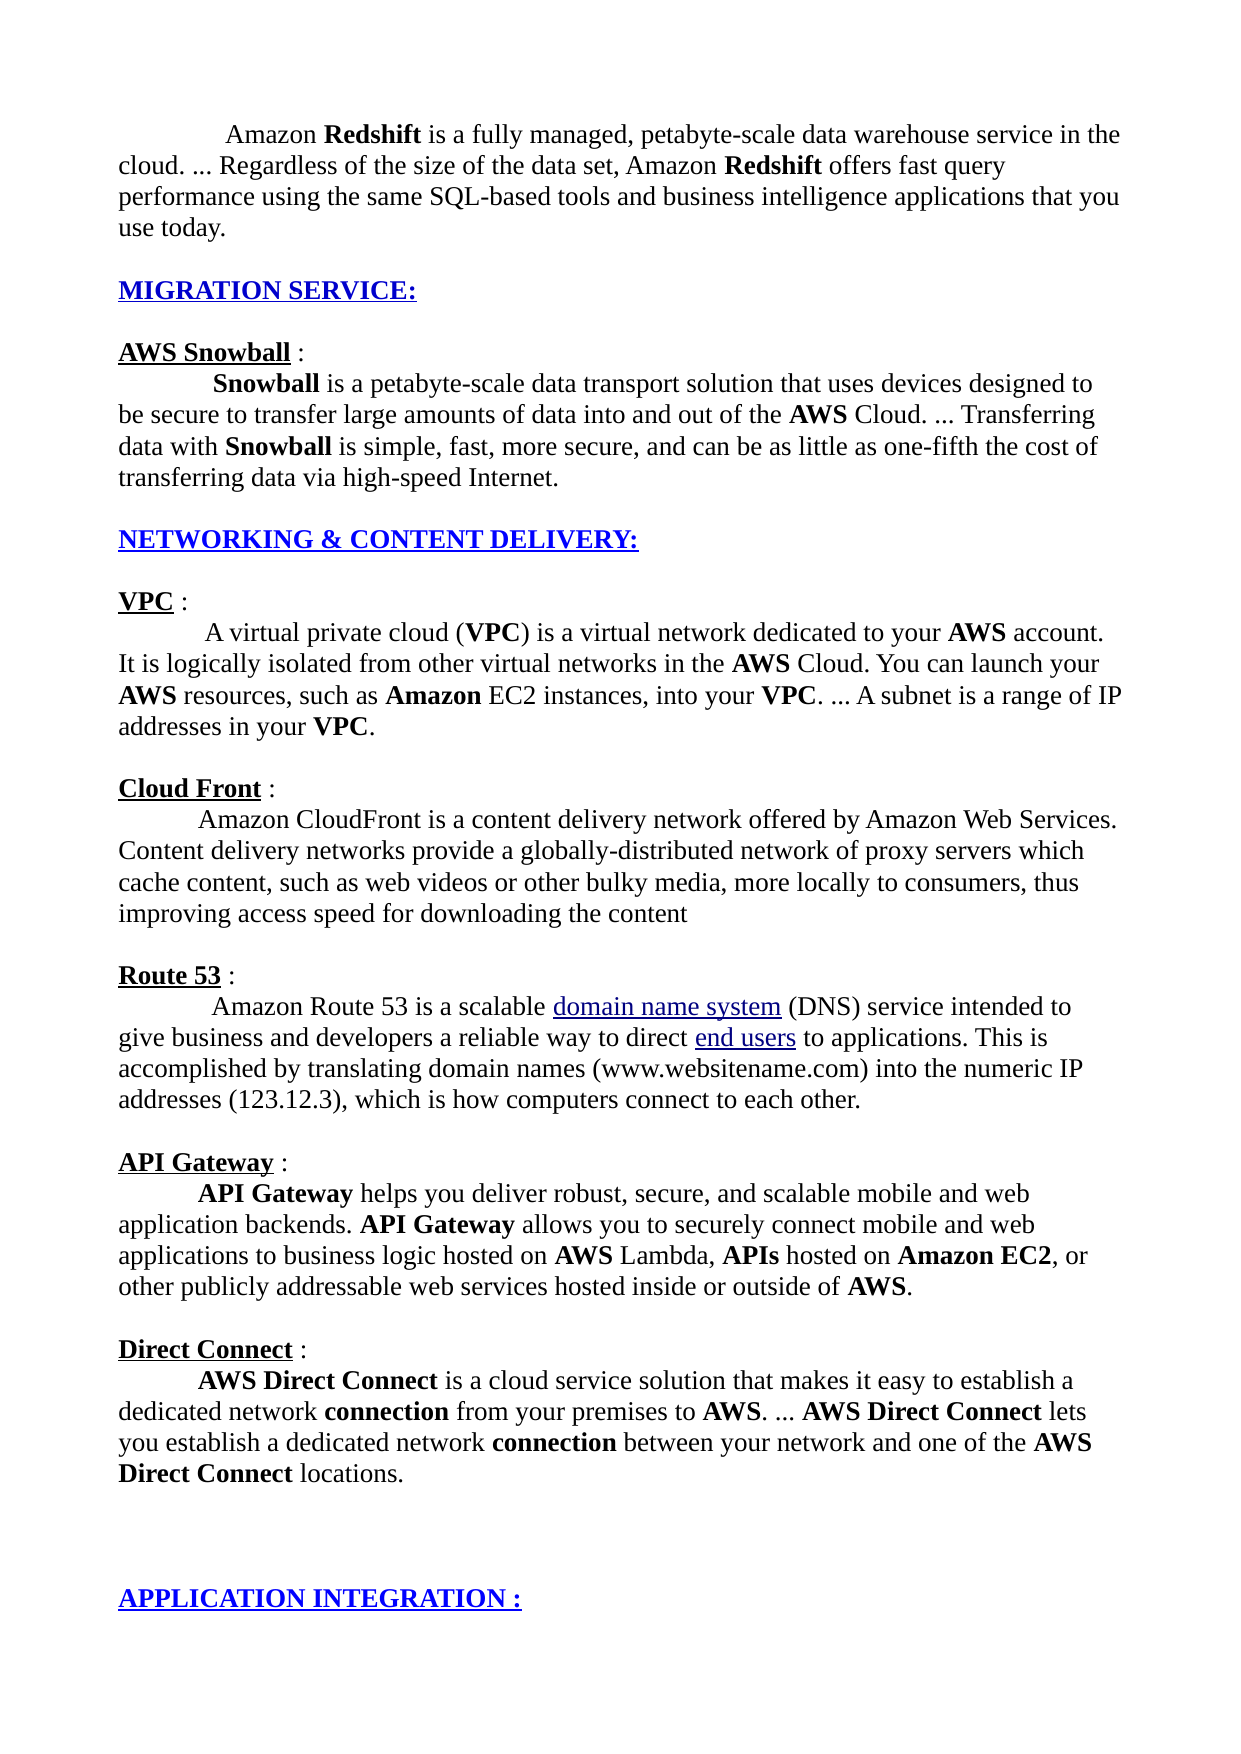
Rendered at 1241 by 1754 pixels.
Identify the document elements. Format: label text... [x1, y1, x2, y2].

text A virtual private cloud (VPC) is a virtual network dedicated to your AWS account. It is logically isolated from other virtual networks in the AWS Cloud. You can launch your AWS resources, such as Amazon EC2 instances, into your VPC. ... A subnet is a range of IP addresses in your VPC. [118, 616, 1122, 741]
text Route 53 : [118, 959, 1122, 990]
text Direct Connect : [118, 1333, 1122, 1364]
text Amazon Route 53 is a scalable domain name system (DNS) service intended to give business and developers a reliable way to direct end users to applications. This is accomplished by translating domain names (www.websitename.com) into the numeric IP addresses (123.12.3), which is how computers connect to each other. [118, 990, 1122, 1115]
text API Gateway helps you deliver robust, secure, and scalable mobile and web application backends. API Gateway allows you to securely connect mobile and web applications to business logic hosted on AWS Lambda, APIs hosted on Amazon EC2, or other publicly addressable web services hosted inside or outside of AWS. [118, 1177, 1122, 1302]
text API Gateway : [118, 1146, 1122, 1177]
text Amazon CloudFront is a content delivery network offered by Amazon Web Services. Content delivery networks provide a globally-distributed network of proxy servers which cache content, such as web videos or other bulky media, more locally to consumers, thus improving access speed for downloading the content [118, 803, 1122, 928]
text MIGRATION SERVICE: [118, 274, 1122, 305]
text VPC : [118, 585, 1122, 616]
text Cloud Front : [118, 772, 1122, 803]
text AWS Direct Connect is a cloud service solution that makes it easy to establish a dedicated network connection from your premises to AWS. ... AWS Direct Connect lets you establish a dedicated network connection between your network and one of the AWS Direct Connect locations. [118, 1364, 1122, 1488]
text APPLICATION INTEGRATION : [118, 1582, 1122, 1613]
text Amazon Redshift is a fully managed, petabyte-scale data warehouse service in the cloud. ... Regardless of the size of the data set, Amazon Redshift offers fast query performance using the same SQL-based tools and business intelligence applications that you use today. [118, 118, 1122, 243]
text NETWORKING & CONTENT DELIVERY: [118, 523, 1122, 554]
text Snowball is a petabyte-scale data transport solution that uses devices designed to be secure to transfer large amounts of data into and out of the AWS Cloud. ... Transferring data with Snowball is simple, fast, more secure, and can be as little as one-fifth the cost of transferring data via high-speed Internet. [118, 367, 1122, 492]
text AWS Snowball : [118, 336, 1122, 367]
